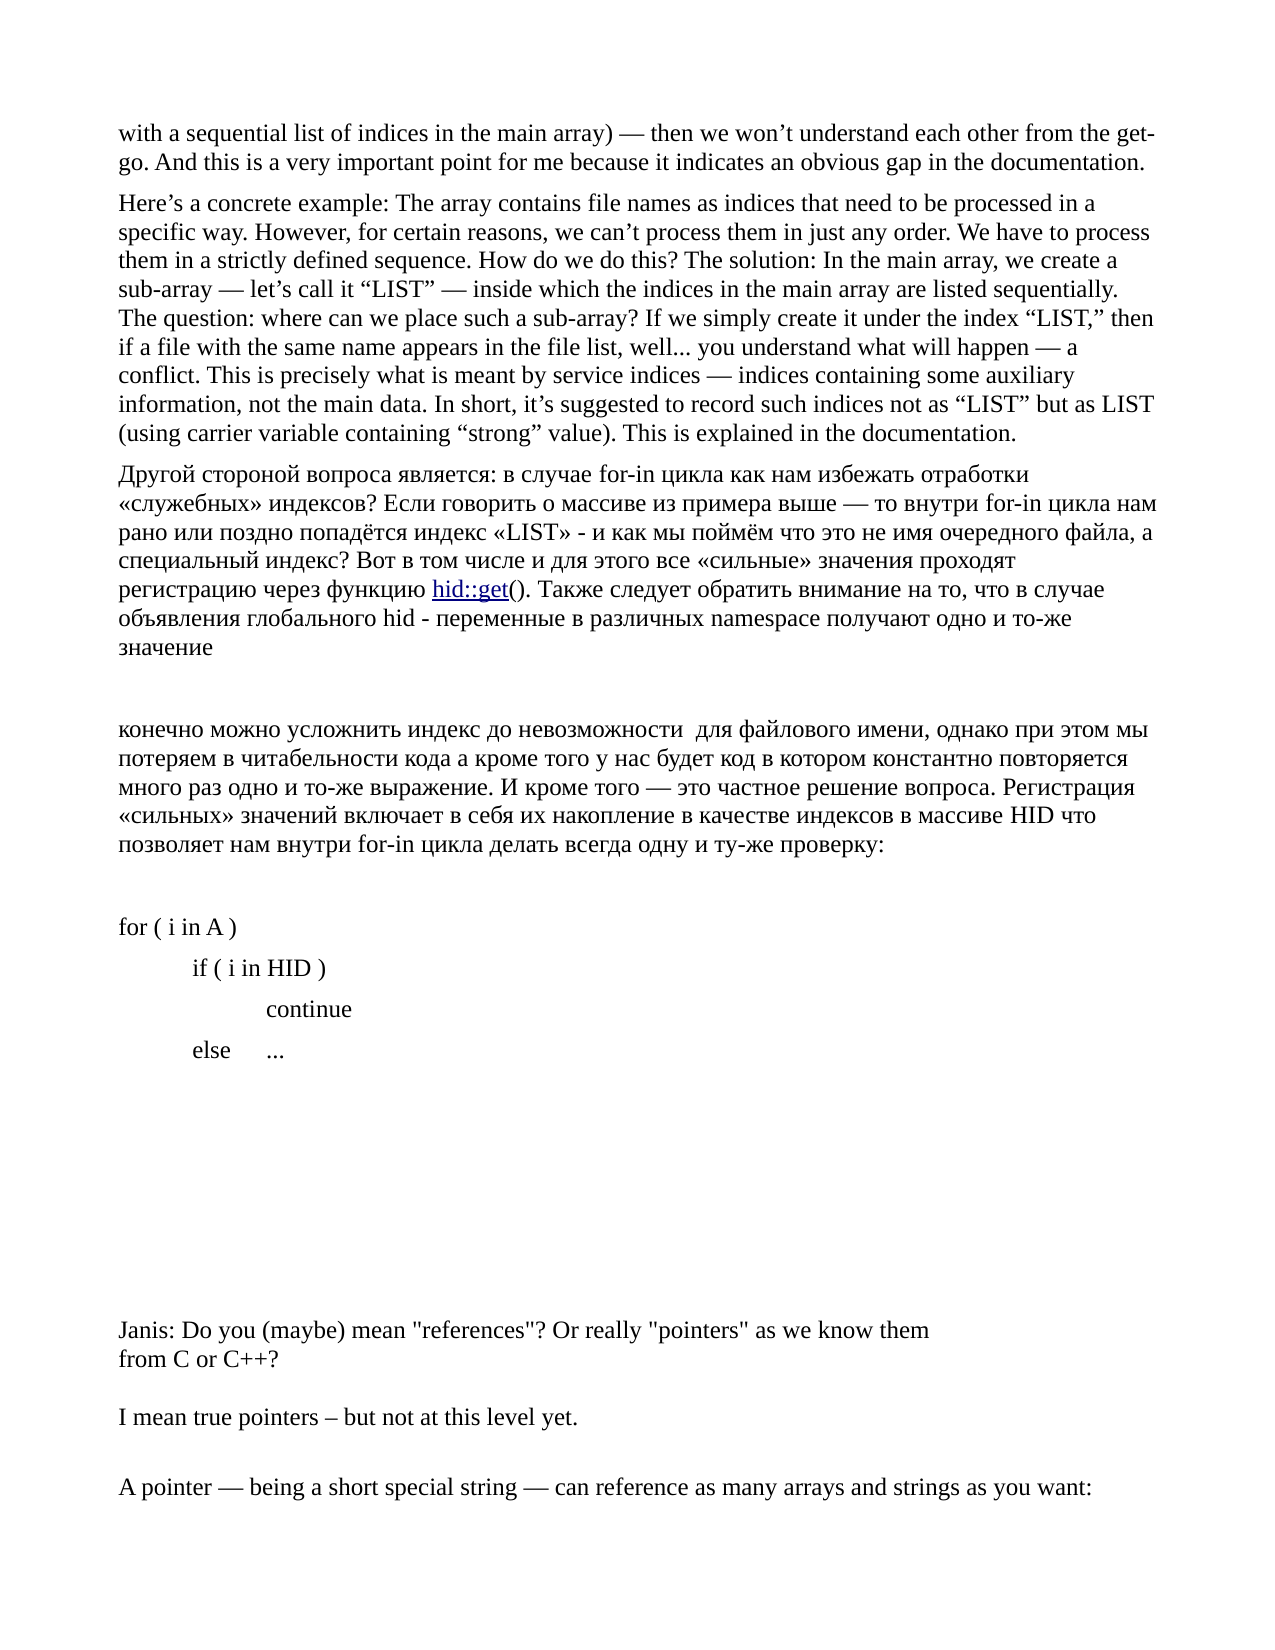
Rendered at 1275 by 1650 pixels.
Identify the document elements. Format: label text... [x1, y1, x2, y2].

text A pointer — being a short special string — can reference as many arrays and strings as you want: [118, 1472, 1157, 1501]
text конечно можно усложнить индекс до невозможности для файлового имени, однако при этом мы потеряем в читабельности кода а кроме того у нас будет код в котором константно повторяется много раз одно и то-же выражение. И кроме того — это частное решение вопроса. Регистрация «сильных» значений включает в себя их накопление в качестве индексов в массиве HID что позволяет нам внутри for-in цикла делать всегда одну и ту-же проверку: [118, 714, 1157, 858]
text from C or C++? [118, 1344, 1157, 1373]
text Janis: Do you (maybe) mean "references"? Or really "pointers" as we know them [118, 1316, 1157, 1344]
text continue [118, 994, 1157, 1023]
text if ( i in HID ) [118, 953, 1157, 982]
text Другой стороной вопроса является: в случае for-in цикла как нам избежать отработки «служебных» индексов? Если говорить о массиве из примера выше — то внутри for-in цикла нам рано или поздно попадётся индекс «LIST» - и как мы поймём что это не имя очередного файла, а специальный индекс? Вот в том числе и для этого все «сильные» значения проходят регистрацию через функцию hid::get(). Также следует обратить внимание на то, что в случае объявления глобального hid - переменные в различных namespace получают одно и то-же значение [118, 459, 1157, 661]
text I mean true pointers – but not at this level yet. [118, 1402, 1157, 1431]
text Here’s a concrete example: The array contains file names as indices that need to be processed in a specific way. However, for certain reasons, we can’t process them in just any order. We have to process them in a strictly defined sequence. How do we do this? The solution: In the main array, we create a sub-array — let’s call it “LIST” — inside which the indices in the main array are listed sequentially. The question: where can we place such a sub-array? If we simply create it under the index “LIST,” then if a file with the same name appears in the file list, well... you understand what will happen — a conflict. This is precisely what is meant by service indices — indices containing some auxiliary information, not the main data. In short, it’s suggested to record such indices not as “LIST” but as LIST (using carrier variable containing “strong” value). This is explained in the documentation. [118, 188, 1157, 447]
text with a sequential list of indices in the main array) — then we won’t understand each other from the get-go. And this is a very important point for me because it indicates an obvious gap in the documentation. [118, 118, 1157, 176]
text for ( i in A ) [118, 912, 1157, 941]
text else ... [118, 1036, 1157, 1064]
